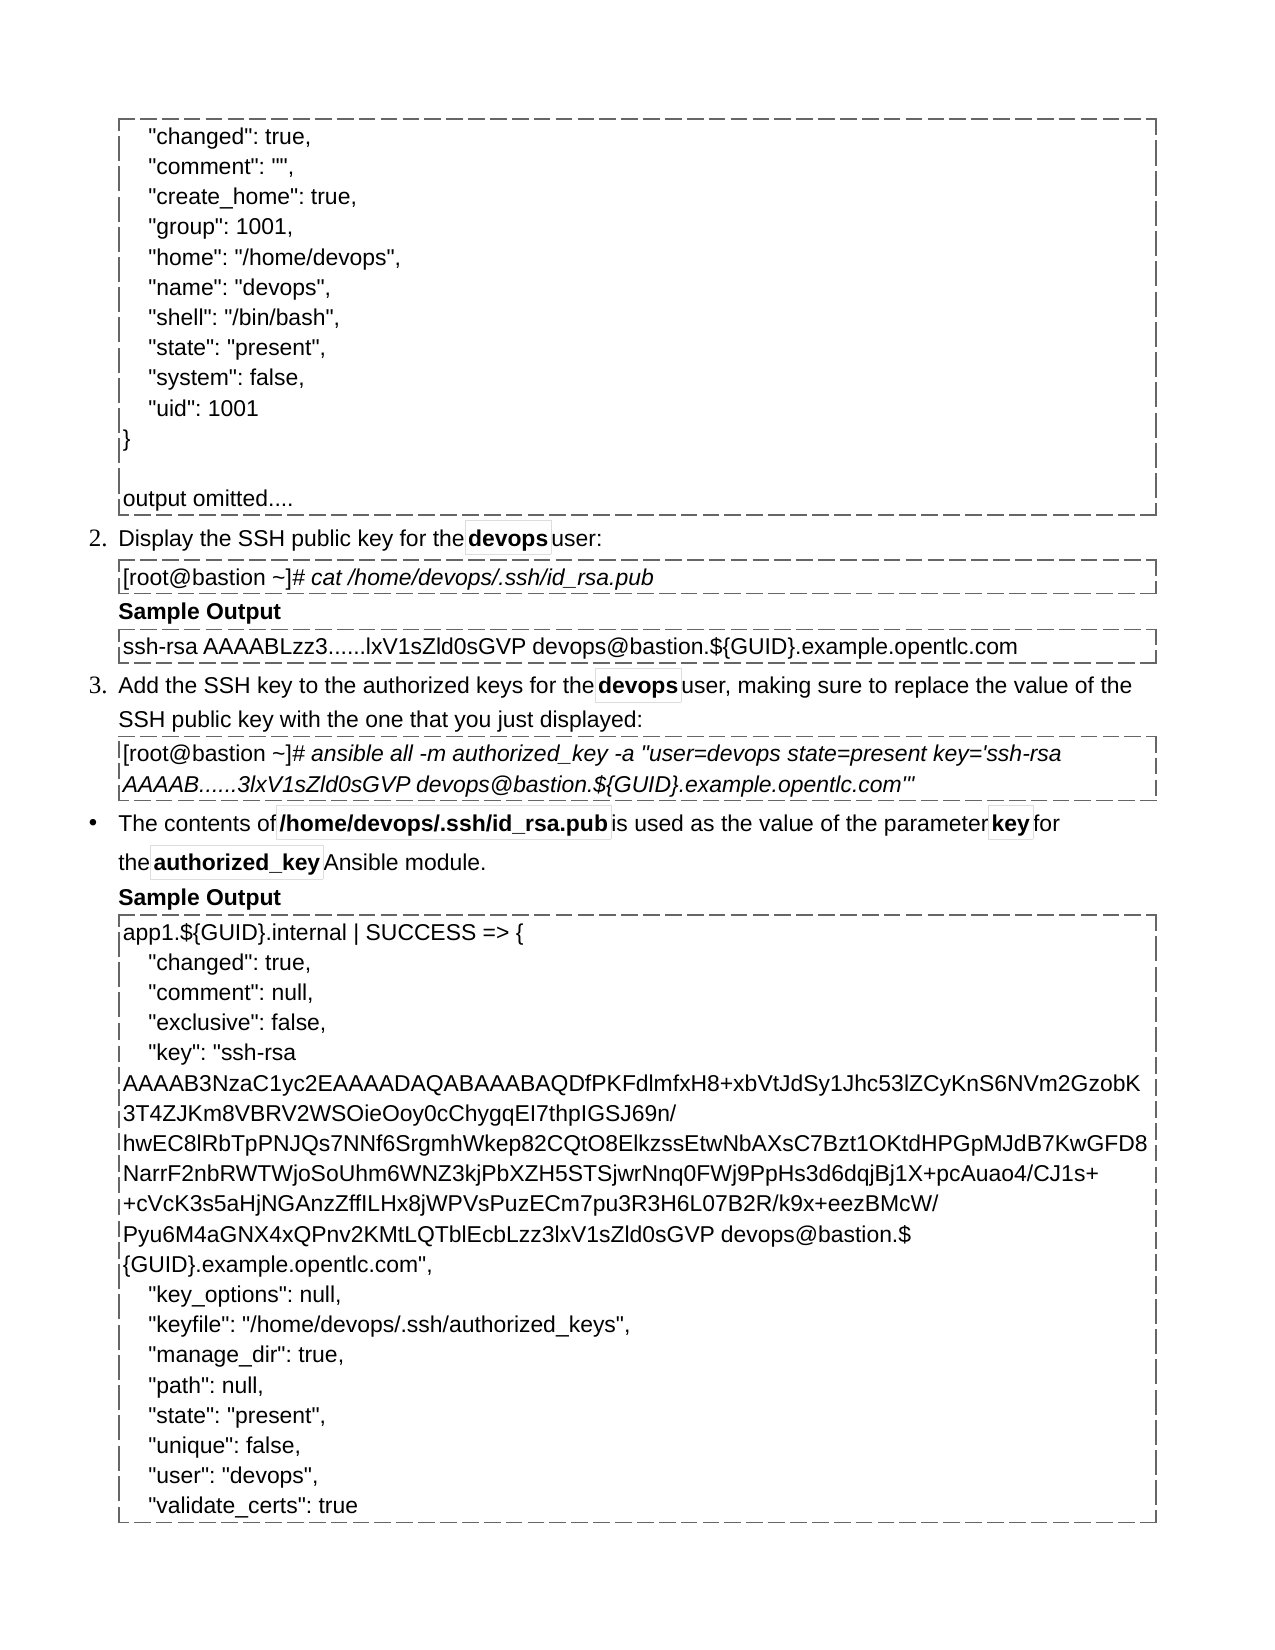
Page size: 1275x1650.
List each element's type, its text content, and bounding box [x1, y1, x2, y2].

list [root@bastion ~]# ansible all -m authorized_key -a "user=devops state=present key='ssh-rsa AAAAB......3lxV1sZld0sGVP devops@bastion.${GUID}.example.opentlc.com'" [118, 736, 1157, 801]
list The contents of/home/devops/.ssh/id_rsa.pubis used as the value of the parameterkeyfor theauthorized_keyAnsible module. [118, 805, 1157, 879]
list "key": "ssh-rsa AAAAB3NzaC1yc2EAAAADAQABAAABAQDfPKFdlmfxH8+xbVtJdSy1Jhc53lZCyKnS6NVm2GzobK3T4ZJKm8VBRV2WSOieOoy0cChygqEI7thpIGSJ69n/hwEC8lRbTpPNJQs7NNf6SrgmhWkep82CQtO8ElkzssEtwNbAXsC7Bzt1OKtdHPGpMJdB7KwGFD8NarrF2nbRWTWjoSoUhm6WNZ3kjPbXZH5STSjwrNnq0FWj9PpHs3d6dqjBj1X+pcAuao4/CJ1s++cVcK3s5aHjNGAnzZffILHx8jWPVsPuzECm7pu3R3H6L07B2R/k9x+eezBMcW/Pyu6M4aGNX4xQPnv2KMtLQTblEcbLzz3lxV1sZld0sGVP devops@bastion.${GUID}.example.opentlc.com", [118, 1035, 1157, 1276]
list "exclusive": false, [118, 1004, 1157, 1035]
list "unique": false, [118, 1427, 1157, 1458]
list "changed": true, [118, 118, 1157, 148]
list "state": "present", [118, 1397, 1157, 1427]
list "system": false, [118, 360, 1157, 390]
list "name": "devops", [118, 269, 1157, 299]
list "comment": null, [118, 974, 1157, 1004]
list "shell": "/bin/bash", [118, 299, 1157, 329]
list "path": null, [118, 1367, 1157, 1397]
list "key_options": null, [118, 1276, 1157, 1307]
list Add the SSH key to the authorized keys for thedevopsuser, making sure to replace the value of the SSH public key with the one that you just displayed: [118, 668, 1157, 732]
list Sample Output [118, 884, 1157, 910]
list "home": "/home/devops", [118, 239, 1157, 269]
list "keyfile": "/home/devops/.ssh/authorized_keys", [118, 1307, 1157, 1337]
list "changed": true, [118, 944, 1157, 974]
list app1.${GUID}.internal | SUCCESS => { [118, 914, 1157, 944]
list "state": "present", [118, 329, 1157, 360]
list Sample Output [118, 598, 1157, 624]
list [root@bastion ~]# cat /home/devops/.ssh/id_rsa.pub [118, 559, 1157, 594]
list "comment": "", [118, 148, 1157, 178]
list user: [552, 520, 1157, 554]
list output omitted.... [118, 481, 1157, 516]
list "validate_certs": true [118, 1488, 1157, 1523]
list ssh-rsa AAAABLzz3......lxV1sZld0sGVP devops@bastion.${GUID}.example.opentlc.com [118, 628, 1157, 664]
list } [118, 420, 1157, 451]
list "user": "devops", [118, 1458, 1157, 1488]
list devops [466, 521, 551, 554]
list Display the SSH public key for the [118, 520, 465, 554]
list "group": 1001, [118, 209, 1157, 239]
list "create_home": true, [118, 178, 1157, 209]
list "uid": 1001 [118, 390, 1157, 420]
list "manage_dir": true, [118, 1337, 1157, 1367]
